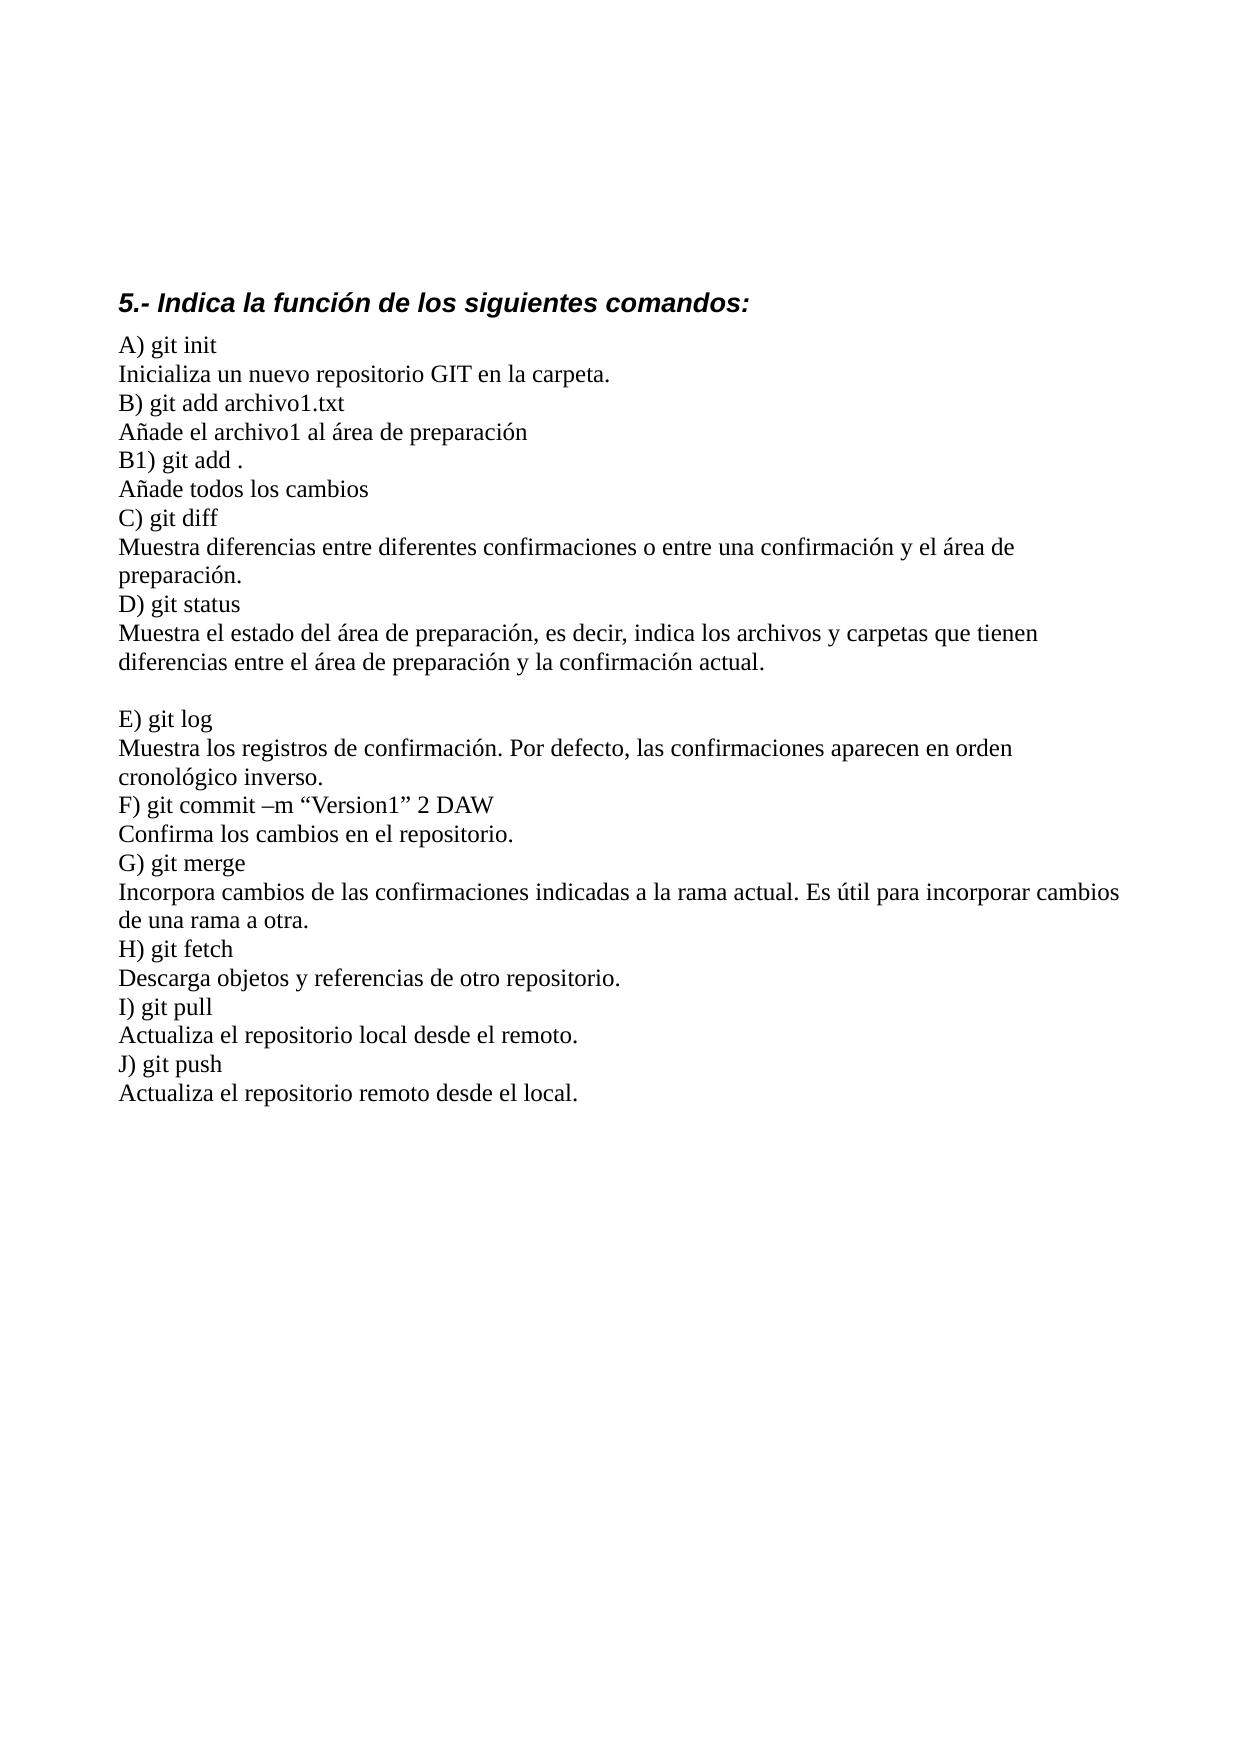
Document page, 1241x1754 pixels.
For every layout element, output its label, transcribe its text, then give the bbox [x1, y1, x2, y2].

text J) git push [118, 1049, 1122, 1078]
text G) git merge [118, 848, 1122, 877]
text Descarga objetos y referencias de otro repositorio. [118, 963, 1122, 992]
text E) git log [118, 704, 1122, 733]
text C) git diff [118, 503, 1122, 532]
text H) git fetch [118, 934, 1122, 963]
text Inicializa un nuevo repositorio GIT en la carpeta. [118, 359, 1122, 388]
text Añade el archivo1 al área de preparación [118, 417, 1122, 446]
text Muestra el estado del área de preparación, es decir, indica los archivos y carpetas que tienen diferencias entre el área de preparación y la confirmación actual. [118, 618, 1122, 676]
text Muestra los registros de confirmación. Por defecto, las confirmaciones aparecen en orden cronológico inverso. [118, 733, 1122, 791]
text A) git init [118, 331, 1122, 359]
text F) git commit –m “Version1” 2 DAW [118, 791, 1122, 819]
text D) git status [118, 589, 1122, 618]
text Muestra diferencias entre diferentes confirmaciones o entre una confirmación y el área de preparación. [118, 532, 1122, 589]
text B) git add archivo1.txt [118, 388, 1122, 417]
text Actualiza el repositorio remoto desde el local. [118, 1078, 1122, 1107]
text Añade todos los cambios [118, 474, 1122, 503]
subtitle 5.- Indica la función de los siguientes comandos: [118, 287, 1122, 318]
text Actualiza el repositorio local desde el remoto. [118, 1021, 1122, 1049]
text I) git pull [118, 992, 1122, 1021]
text B1) git add . [118, 446, 1122, 474]
text Incorpora cambios de las confirmaciones indicadas a la rama actual. Es útil para incorporar cambios de una rama a otra. [118, 877, 1122, 934]
text Confirma los cambios en el repositorio. [118, 819, 1122, 848]
